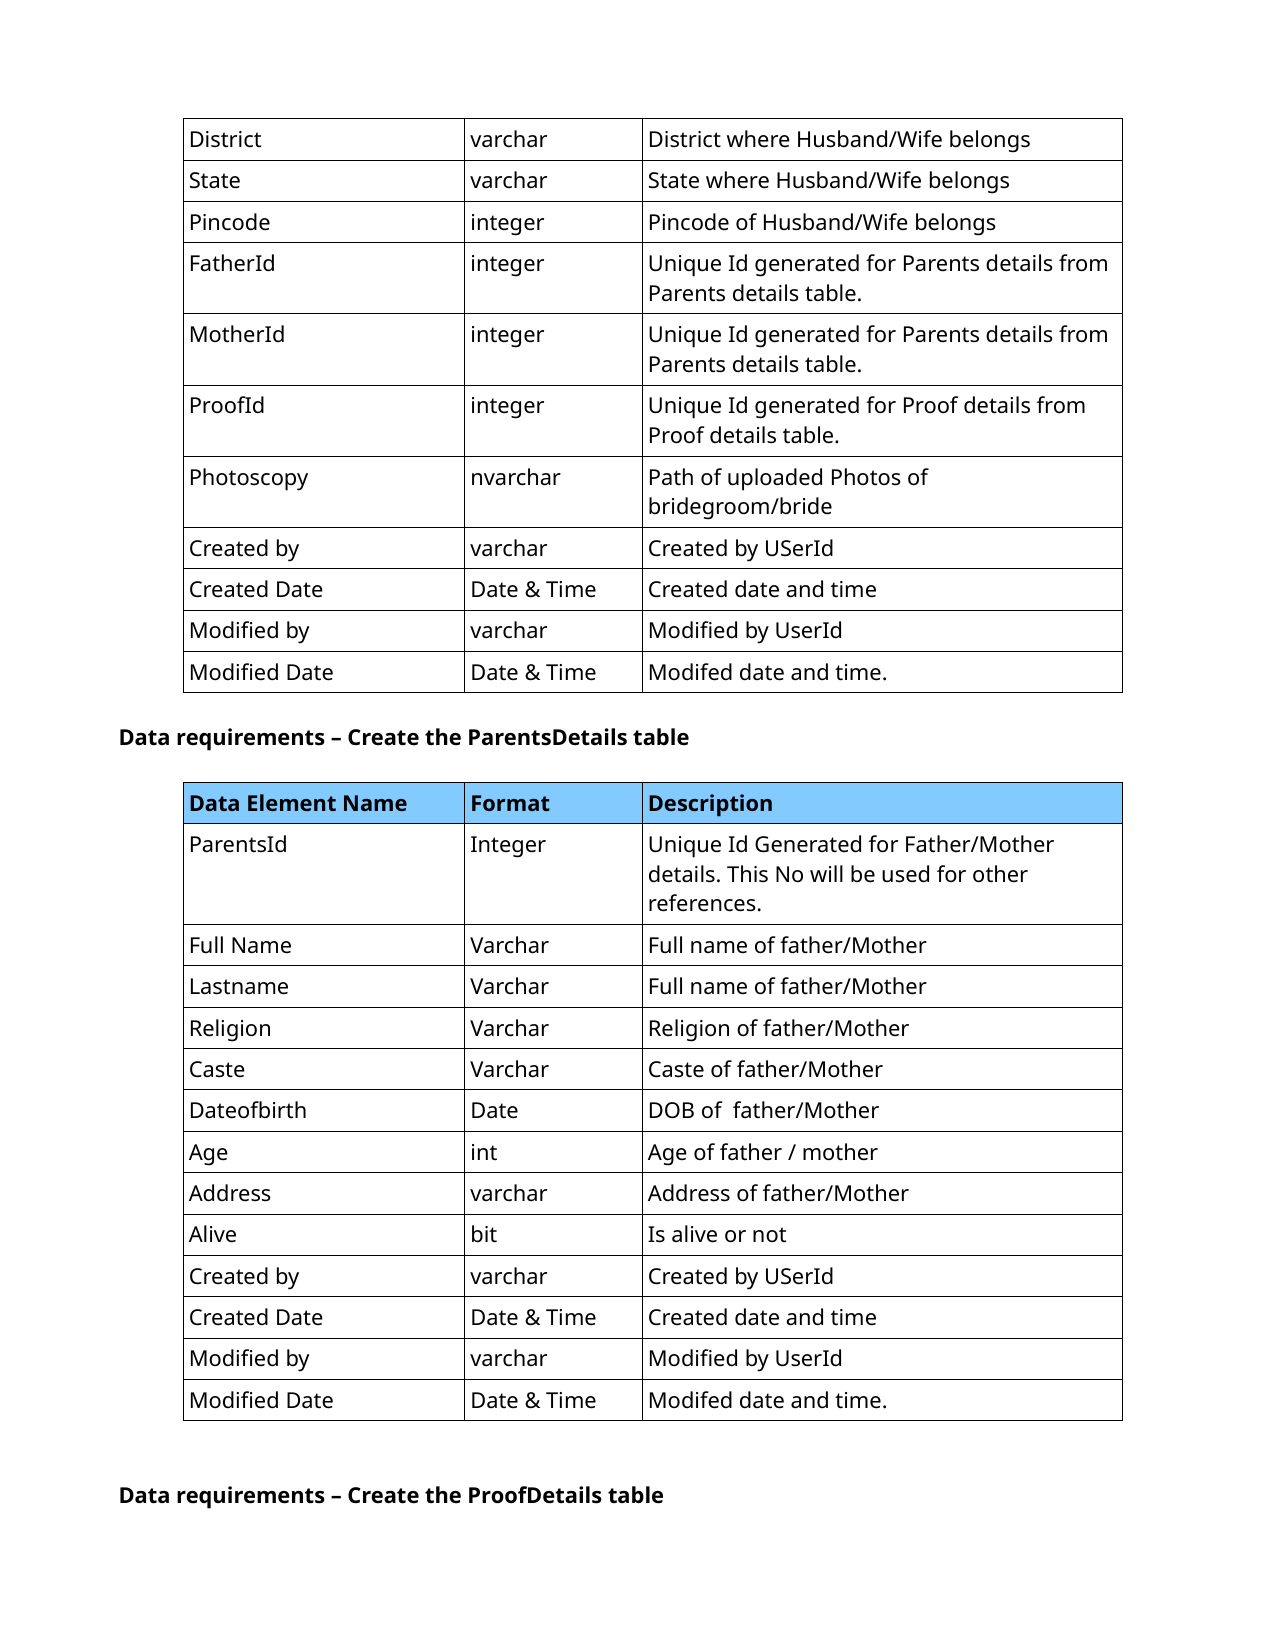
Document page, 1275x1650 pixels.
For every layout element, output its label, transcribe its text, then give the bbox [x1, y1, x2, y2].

table_cell Pincode of Husband/Wife belongs [643, 202, 1122, 242]
table_cell Caste of father/Mother [643, 1049, 1122, 1089]
table_cell varchar [465, 119, 642, 159]
table_cell Unique Id generated for Proof details from Proof details table. [643, 386, 1122, 456]
table_cell varchar [465, 1256, 642, 1296]
table_cell integer [465, 243, 642, 313]
table_cell District [184, 119, 464, 159]
text Data requirements – Create the ParentsDetails table [118, 722, 1157, 752]
table_cell Modifed date and time. [643, 652, 1122, 692]
table_cell Unique Id generated for Parents details from Parents details table. [643, 314, 1122, 384]
table_cell Age [184, 1132, 464, 1172]
table_cell Pincode [184, 202, 464, 242]
table_cell ProofId [184, 386, 464, 456]
table_cell Created Date [184, 1297, 464, 1337]
table_cell Date & Time [465, 652, 642, 692]
table_cell bit [465, 1215, 642, 1255]
table_cell Varchar [465, 966, 642, 1007]
table_cell Date & Time [465, 569, 642, 609]
table_cell Path of uploaded Photos of bridegroom/bride [643, 457, 1122, 527]
table_cell DOB of father/Mother [643, 1090, 1122, 1131]
table_cell varchar [465, 528, 642, 568]
table_cell Created by [184, 1256, 464, 1296]
table_cell Full name of father/Mother [643, 966, 1122, 1007]
table_cell Address [184, 1173, 464, 1213]
table_cell Unique Id generated for Parents details from Parents details table. [643, 243, 1122, 313]
table_cell Modified by UserId [643, 611, 1122, 651]
table_cell Modified by [184, 1339, 464, 1379]
table_cell varchar [465, 1339, 642, 1379]
table_cell State where Husband/Wife belongs [643, 161, 1122, 201]
table_cell Modified Date [184, 1380, 464, 1420]
table_cell Full name of father/Mother [643, 925, 1122, 965]
table_cell Created date and time [643, 569, 1122, 609]
table_cell Date & Time [465, 1297, 642, 1337]
table_cell Modifed date and time. [643, 1380, 1122, 1420]
text Data requirements – Create the ProofDetails table [118, 1480, 1157, 1510]
table_cell varchar [465, 1173, 642, 1213]
table_cell District where Husband/Wife belongs [643, 119, 1122, 159]
table_cell varchar [465, 161, 642, 201]
table_cell Religion of father/Mother [643, 1008, 1122, 1048]
table_cell Address of father/Mother [643, 1173, 1122, 1213]
table_header Data Element Name [184, 783, 464, 823]
table_cell Modified by [184, 611, 464, 651]
table_cell Integer [465, 824, 642, 924]
table_cell Created date and time [643, 1297, 1122, 1337]
table_cell Date [465, 1090, 642, 1131]
table_cell Full Name [184, 925, 464, 965]
table_cell integer [465, 386, 642, 456]
table_cell Varchar [465, 1049, 642, 1089]
table_cell ParentsId [184, 824, 464, 924]
table_header Description [643, 783, 1122, 823]
table_cell Lastname [184, 966, 464, 1007]
table_cell State [184, 161, 464, 201]
table_cell Created Date [184, 569, 464, 609]
table_cell Varchar [465, 1008, 642, 1048]
table_cell Created by USerId [643, 528, 1122, 568]
table_cell Age of father / mother [643, 1132, 1122, 1172]
table_header Format [465, 783, 642, 823]
table_cell Dateofbirth [184, 1090, 464, 1131]
table_cell varchar [465, 611, 642, 651]
table_cell Caste [184, 1049, 464, 1089]
table_cell integer [465, 202, 642, 242]
table_cell Modified Date [184, 652, 464, 692]
table_cell Alive [184, 1215, 464, 1255]
table_cell Varchar [465, 925, 642, 965]
table_cell integer [465, 314, 642, 384]
table_cell nvarchar [465, 457, 642, 527]
table_cell Photoscopy [184, 457, 464, 527]
table_cell Religion [184, 1008, 464, 1048]
table_cell Created by [184, 528, 464, 568]
table_cell MotherId [184, 314, 464, 384]
table_cell Unique Id Generated for Father/Mother details. This No will be used for other references. [643, 824, 1122, 924]
table_cell Modified by UserId [643, 1339, 1122, 1379]
table_cell Created by USerId [643, 1256, 1122, 1296]
table_cell int [465, 1132, 642, 1172]
table_cell FatherId [184, 243, 464, 313]
table_cell Date & Time [465, 1380, 642, 1420]
table_cell Is alive or not [643, 1215, 1122, 1255]
